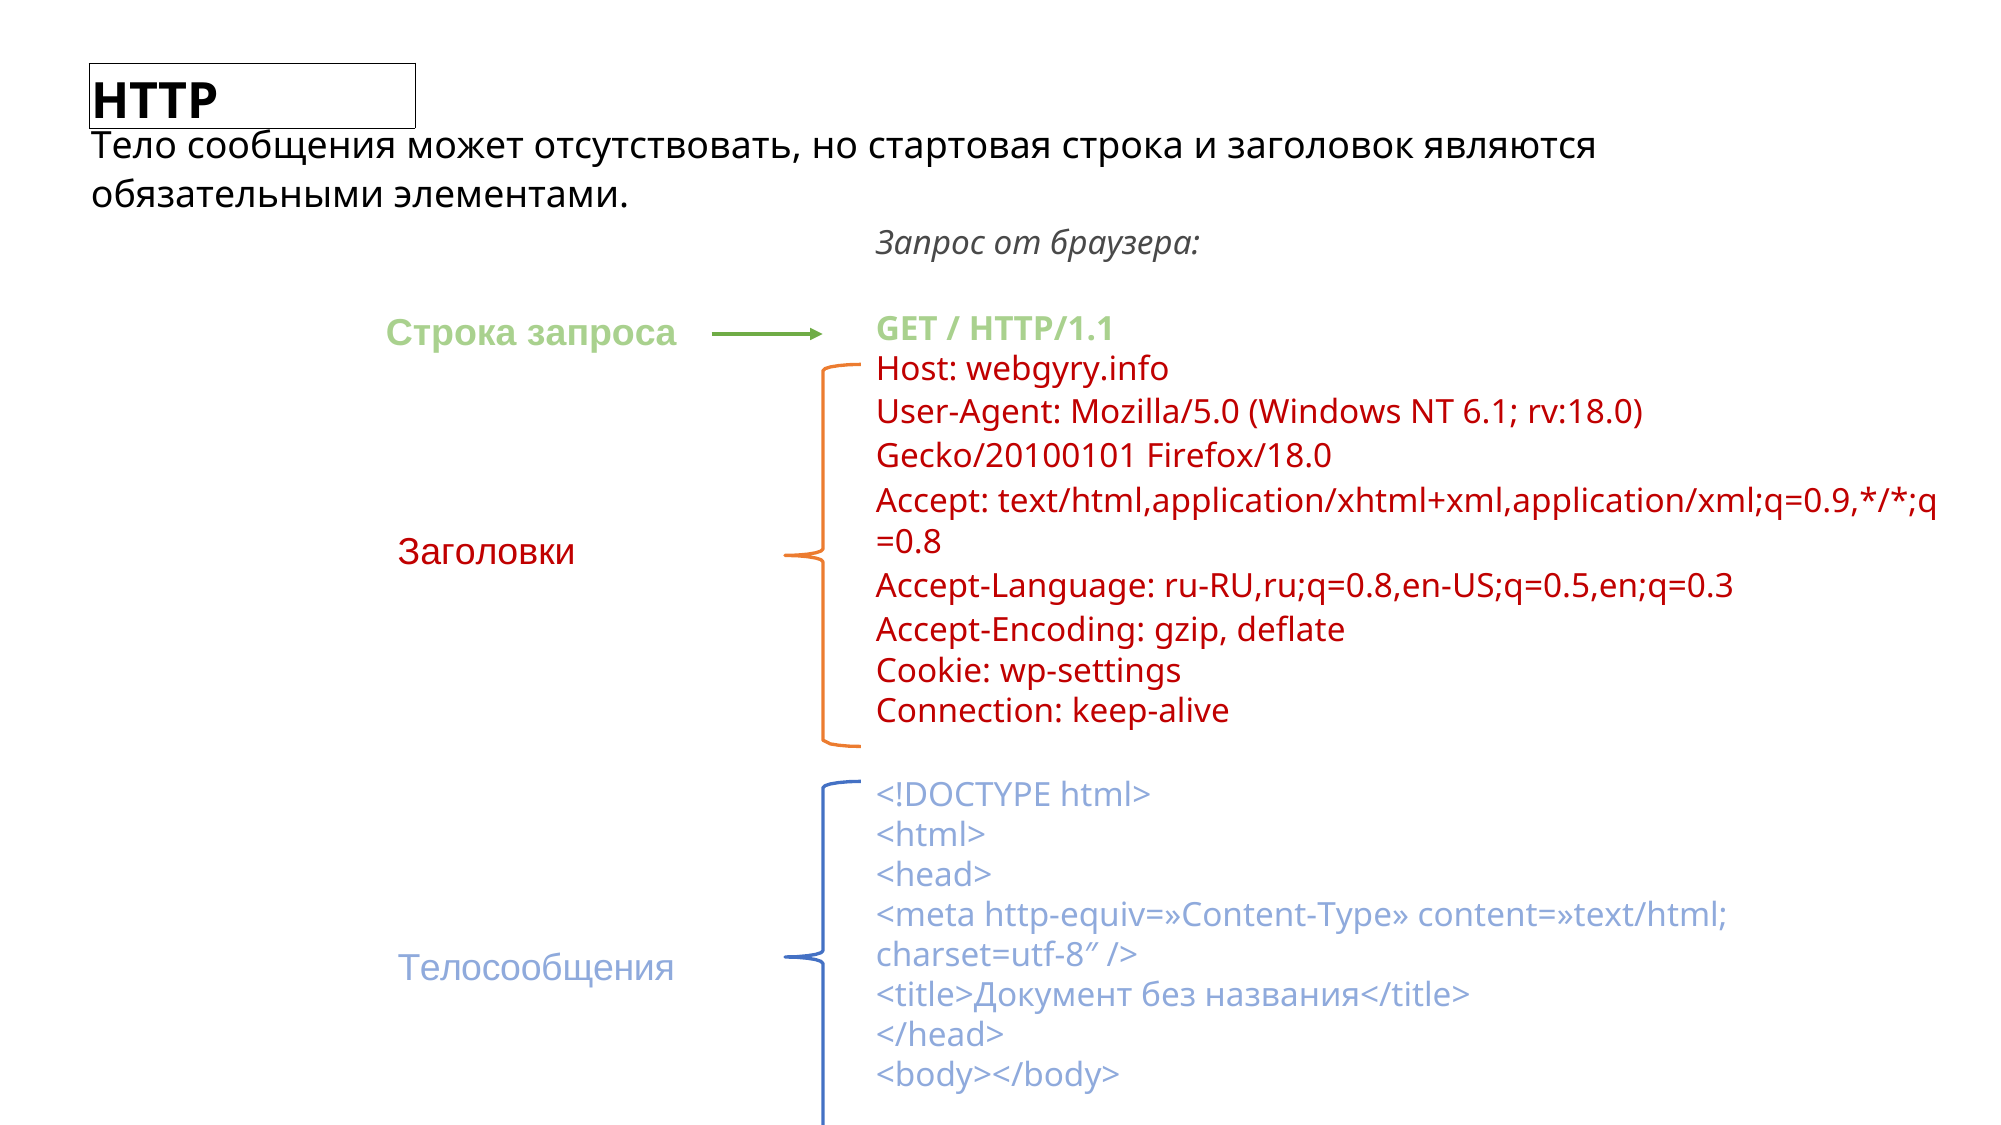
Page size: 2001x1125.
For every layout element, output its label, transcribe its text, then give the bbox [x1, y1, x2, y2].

text Тело сообщения может отсутствовать, но стартовая строка и заголовок являются обязательными элементами. [91, 119, 1722, 219]
text Телосообщения [397, 945, 687, 988]
text Запрос от браузера: [876, 219, 1962, 264]
text Заголовки [397, 529, 687, 573]
text Host: webgyry.info [876, 348, 1962, 388]
text <!DOCTYPE html> [876, 774, 1962, 815]
text User-Agent: Mozilla/5.0 (Windows NT 6.1; rv:18.0) Gecko/20100101 Firefox/18.0 [876, 388, 1647, 477]
text <body></body> [876, 1055, 1962, 1095]
text GET / HTTP/1.1 [876, 308, 1962, 348]
text charset=utf-8″ /> [876, 935, 1962, 975]
subtitle Строка запроса [386, 310, 687, 353]
text <meta http-equiv=»Content-Type» content=»text/html; [876, 895, 1962, 935]
text Accept-Language: ru-RU,ru;q=0.8,en-US;q=0.5,en;q=0.3 Accept-Encoding: gzip, deflate [875, 562, 1770, 651]
text Accept: text/html,application/xhtml+xml,application/xml;q=0.9,*/*;q [876, 477, 1962, 522]
text <head> [876, 855, 1962, 895]
text =0.8 [876, 522, 1962, 562]
text <html> [876, 815, 1962, 855]
text <title>Документ без названия</title> [876, 975, 1962, 1015]
text Cookie: wp-settings [876, 651, 1962, 690]
text </head> [876, 1015, 1962, 1055]
text Connection: keep-alive [876, 690, 1962, 731]
